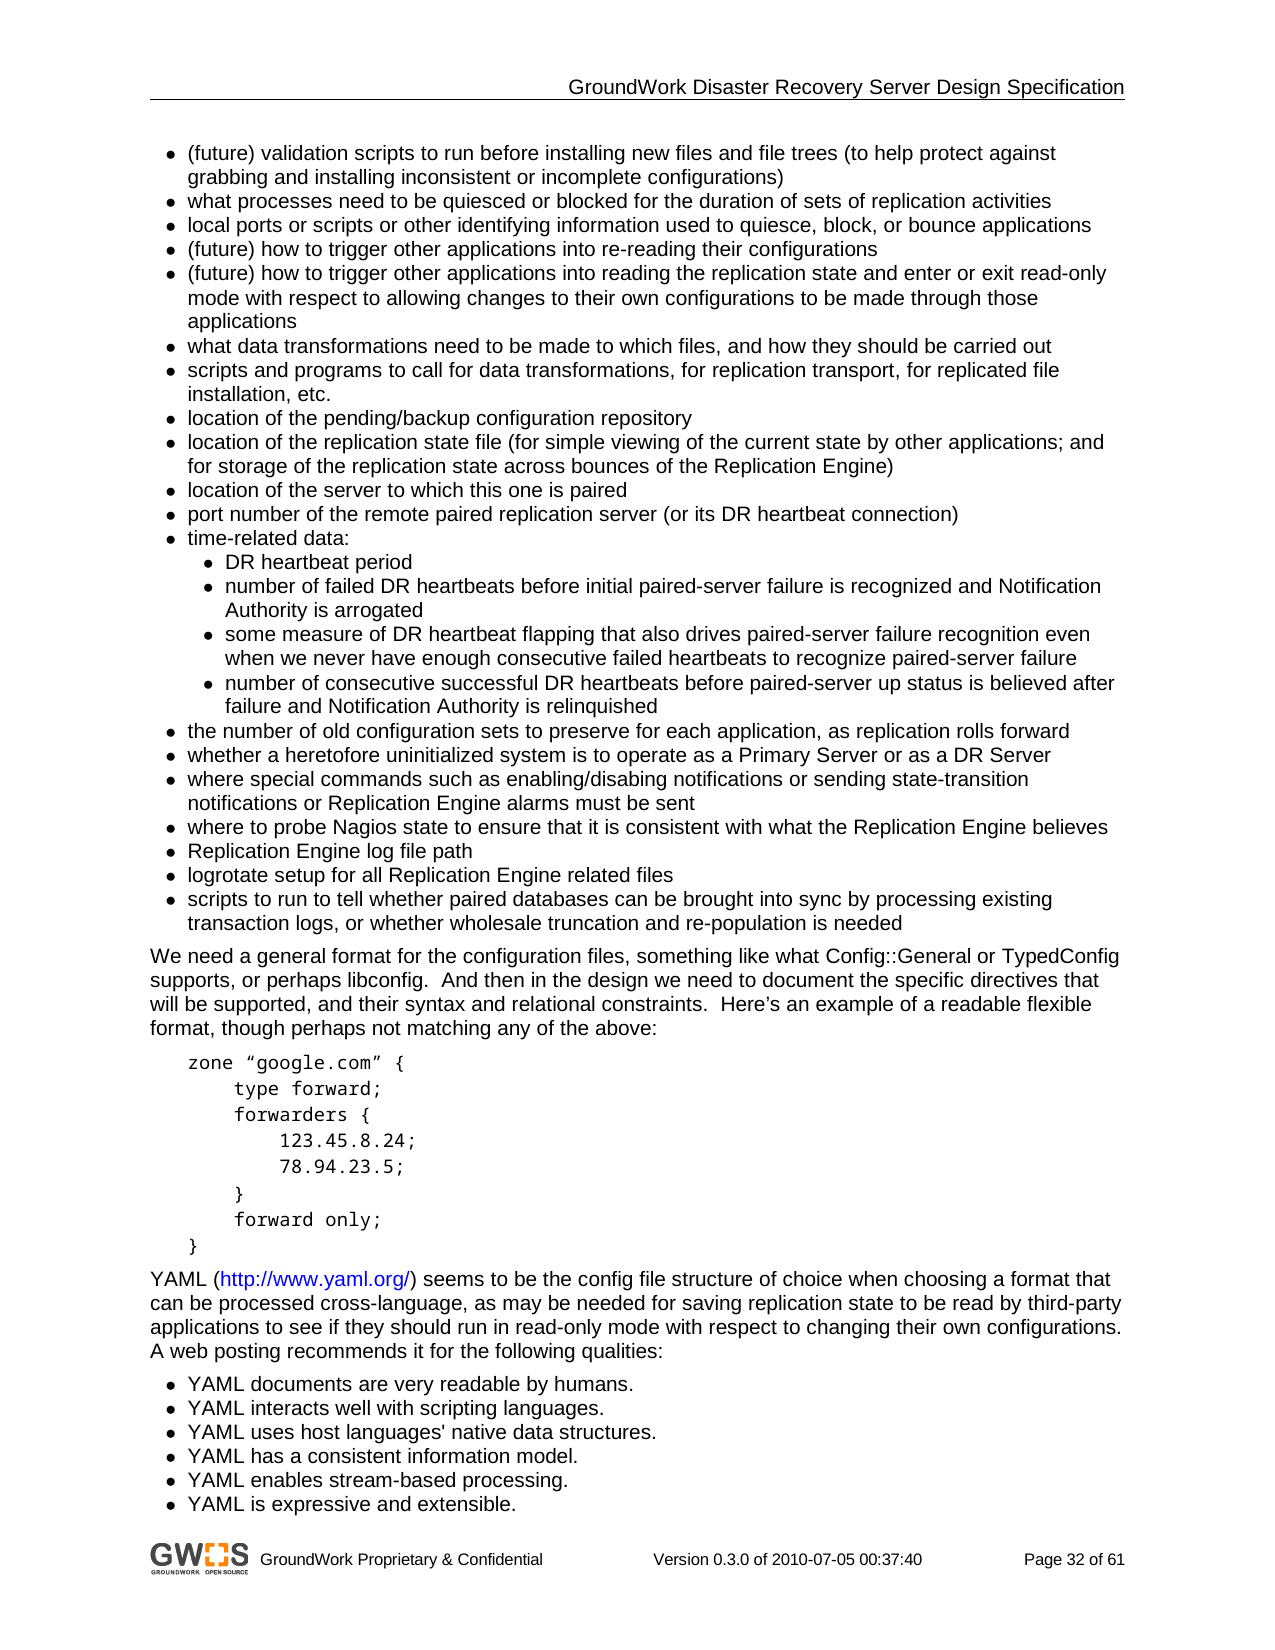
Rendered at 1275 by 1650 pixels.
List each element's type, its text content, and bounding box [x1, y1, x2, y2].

list whether a heretofore uninitialized system is to operate as a Primary Server or as a DR Server [165, 743, 1125, 767]
text zone “google.com” { [187, 1049, 1125, 1075]
list some measure of DR heartbeat flapping that also drives paired-server failure recognition even when we never have enough consecutive failed heartbeats to recognize paired-server failure [202, 622, 1125, 670]
list logrotate setup for all Replication Engine related files [165, 863, 1125, 887]
list the number of old configuration sets to preserve for each application, as replication rolls forward [165, 718, 1125, 743]
list (future) how to trigger other applications into re-reading their configurations [165, 237, 1125, 261]
list location of the replication state file (for simple viewing of the current state by other applications; and for storage of the replication state across bounces of the Replication Engine) [165, 430, 1125, 478]
list YAML has a consistent information model. [165, 1444, 1125, 1468]
text YAML (http://www.yaml.org/) seems to be the config file structure of choice when choosing a format that can be processed cross-language, as may be needed for saving replication state to be read by third-party applications to see if they should run in read-only mode with respect to changing their own configurations. A web posting recommends it for the following qualities: [150, 1267, 1125, 1363]
list scripts to run to tell whether paired databases can be brought into sync by processing existing transaction logs, or whether wholesale truncation and re-population is needed [165, 887, 1125, 935]
text forwarders { [187, 1101, 1125, 1127]
text 123.45.8.24; [187, 1127, 1125, 1153]
list YAML is expressive and extensible. [165, 1492, 1125, 1516]
text We need a general format for the configuration files, something like what Config::General or TypedConfig supports, or perhaps libconfig. And then in the design we need to document the specific directives that will be supported, and their syntax and relational constraints. Here’s an example of a readable flexible format, though perhaps not matching any of the above: [150, 944, 1125, 1040]
list what data transformations need to be made to which files, and how they should be carried out [165, 333, 1125, 358]
list scripts and programs to call for data transformations, for replication transport, for replicated file installation, etc. [165, 358, 1125, 406]
list YAML interacts well with scripting languages. [165, 1396, 1125, 1420]
list where to probe Nagios state to ensure that it is consistent with what the Replication Engine believes [165, 815, 1125, 839]
picture [150, 1543, 248, 1575]
list YAML uses host languages' native data structures. [165, 1420, 1125, 1444]
list YAML documents are very readable by humans. [165, 1372, 1125, 1396]
list what processes need to be quiesced or blocked for the duration of sets of replication activities [165, 189, 1125, 213]
list number of failed DR heartbeats before initial paired-server failure is recognized and Notification Authority is arrogated [202, 574, 1125, 622]
list DR heartbeat period [202, 550, 1125, 574]
list number of consecutive successful DR heartbeats before paired-server up status is believed after failure and Notification Authority is relinquished [202, 670, 1125, 718]
list location of the server to which this one is paired [165, 478, 1125, 502]
list local ports or scripts or other identifying information used to quiesce, block, or bounce applications [165, 213, 1125, 237]
text type forward; [187, 1075, 1125, 1101]
text 78.94.23.5; [187, 1153, 1125, 1179]
list (future) validation scripts to run before installing new files and file trees (to help protect against grabbing and installing inconsistent or incomplete configurations) [165, 141, 1125, 189]
text } [187, 1232, 1125, 1258]
list port number of the remote paired replication server (or its DR heartbeat connection) [165, 502, 1125, 526]
list time-related data: [165, 526, 1125, 550]
list location of the pending/backup configuration repository [165, 406, 1125, 430]
text forward only; [187, 1206, 1125, 1232]
list (future) how to trigger other applications into reading the replication state and enter or exit read-only mode with respect to allowing changes to their own configurations to be made through those applications [165, 261, 1125, 333]
list where special commands such as enabling/disabing notifications or sending state-transition notifications or Replication Engine alarms must be sent [165, 767, 1125, 815]
text } [187, 1179, 1125, 1206]
list Replication Engine log file path [165, 839, 1125, 863]
list YAML enables stream-based processing. [165, 1468, 1125, 1492]
